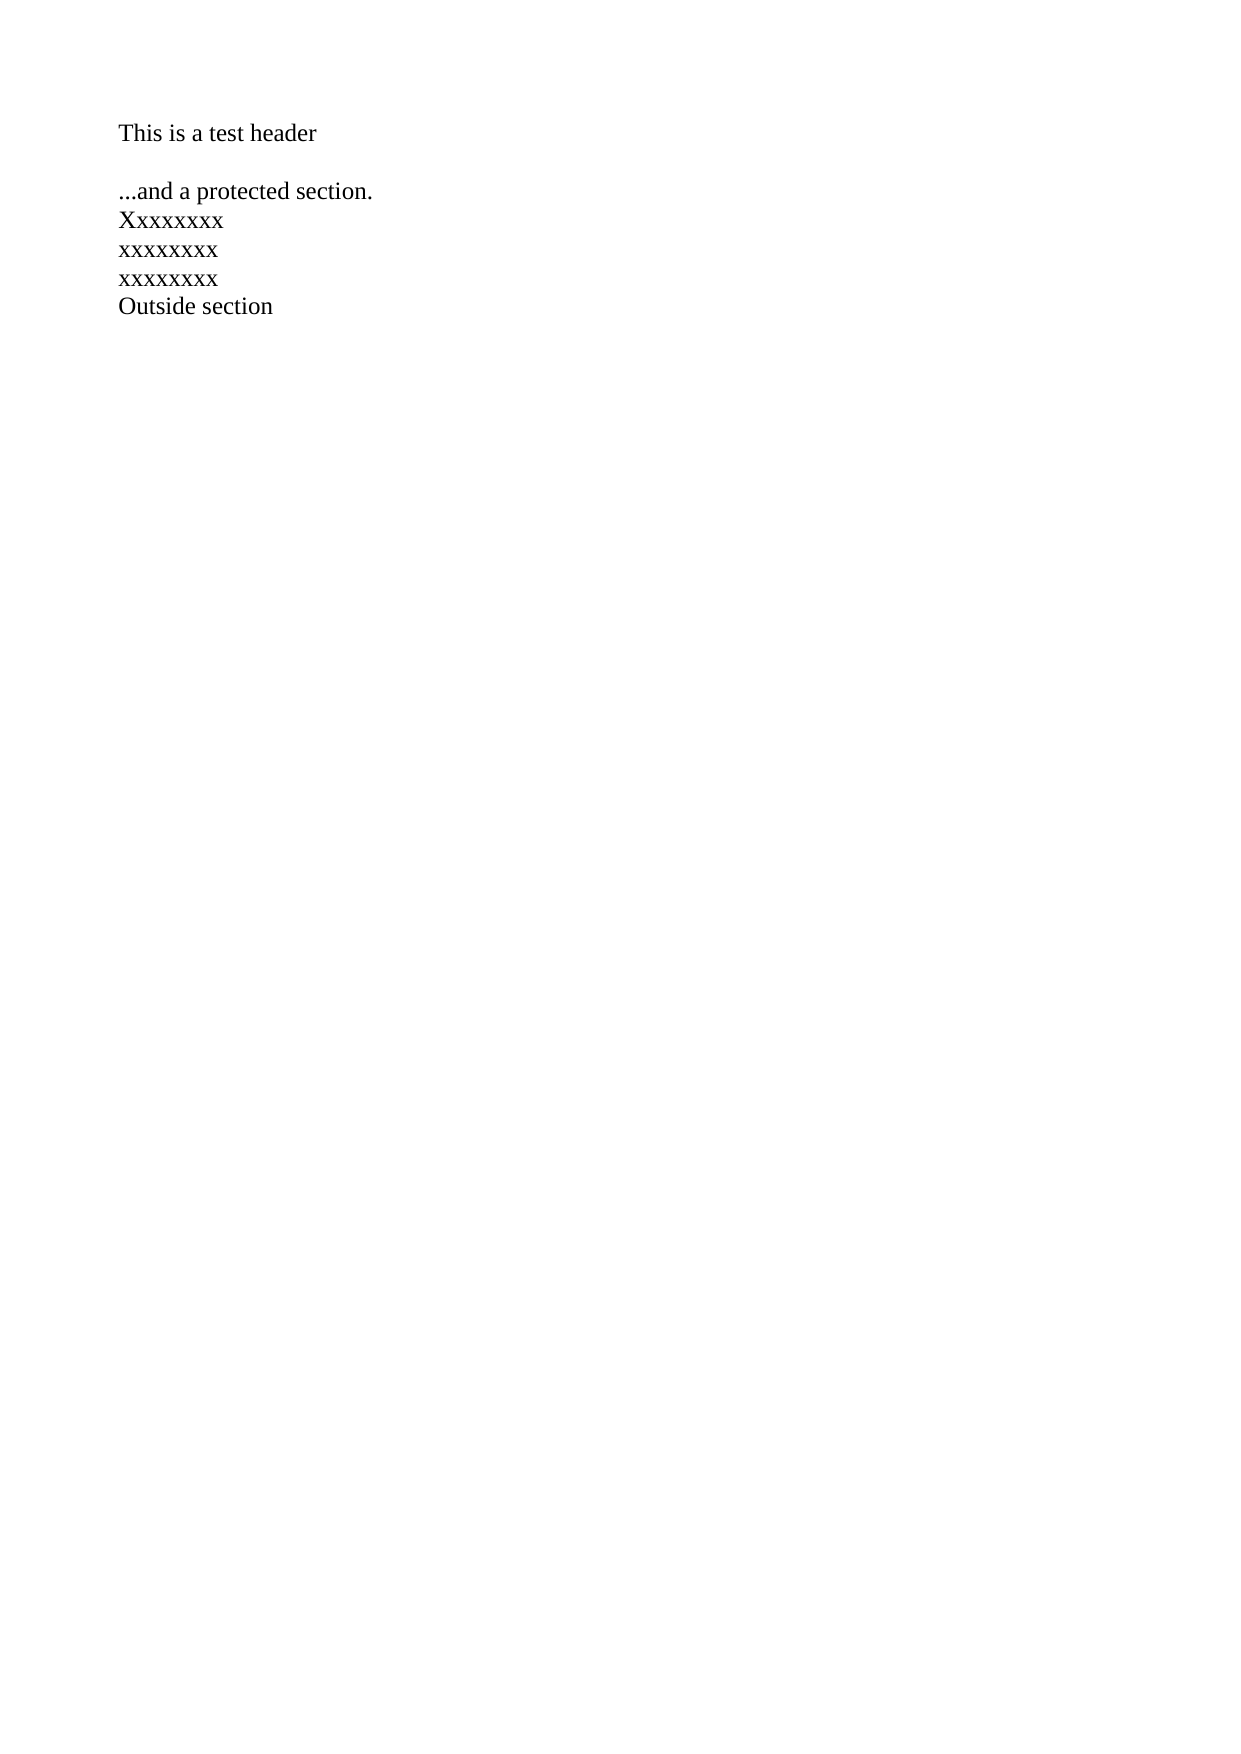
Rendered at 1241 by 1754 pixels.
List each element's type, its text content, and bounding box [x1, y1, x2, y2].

text xxxxxxxx [118, 263, 1122, 291]
text Outside section [118, 291, 1122, 320]
text xxxxxxxx [118, 234, 1122, 263]
text ...and a protected section. [118, 176, 1122, 205]
text Xxxxxxxx [118, 205, 1122, 234]
